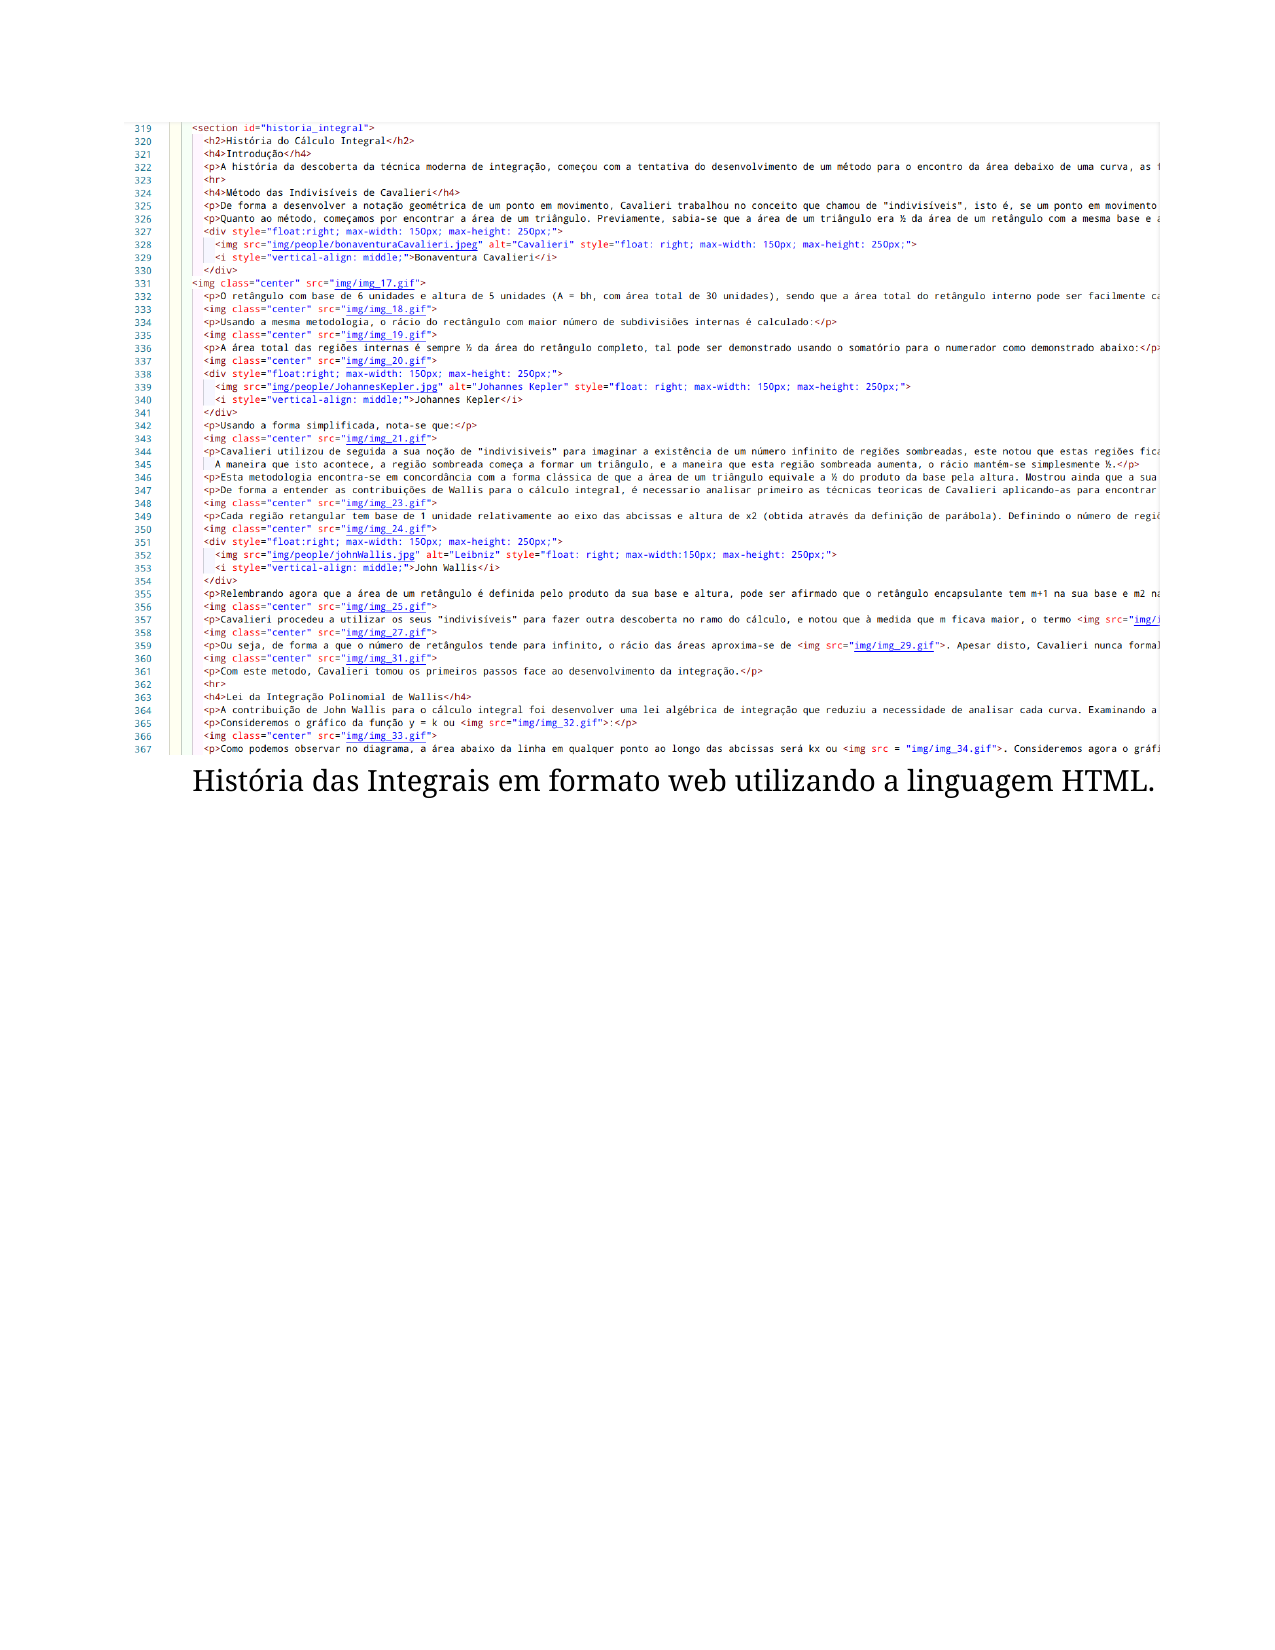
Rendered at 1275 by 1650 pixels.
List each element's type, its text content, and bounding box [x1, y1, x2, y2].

subtitle História das Integrais em formato web utilizando a linguagem HTML. [118, 118, 1157, 800]
picture [124, 122, 1163, 755]
